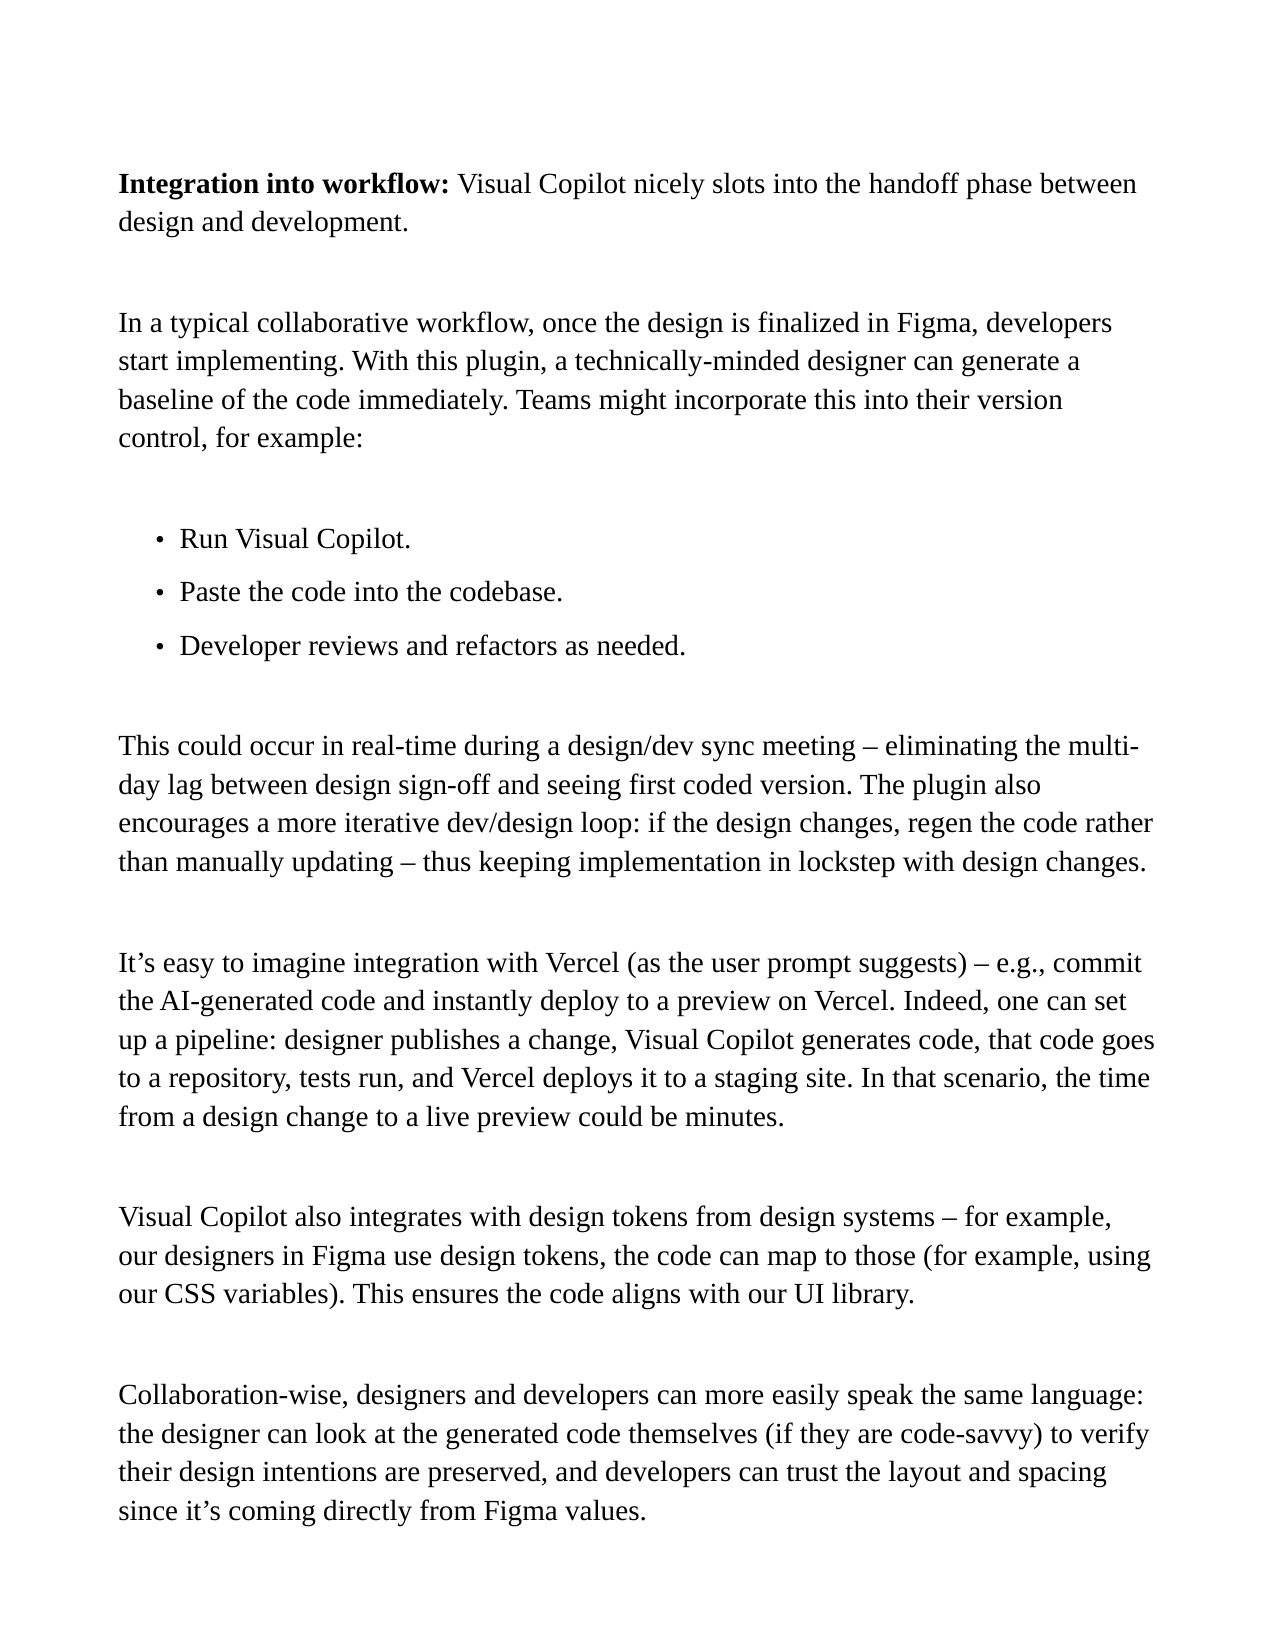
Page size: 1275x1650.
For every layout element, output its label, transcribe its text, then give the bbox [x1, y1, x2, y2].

list Paste the code into the codebase. [156, 574, 1157, 608]
text Collaboration-wise, designers and developers can more easily speak the same language: the designer can look at the generated code themselves (if they are code-savvy) to verify their design intentions are preserved, and developers can trust the layout and spacing since it’s coming directly from Figma values. [118, 1377, 1157, 1527]
text This could occur in real-time during a design/dev sync meeting – eliminating the multi-day lag between design sign-off and seeing first coded version. The plugin also encourages a more iterative dev/design loop: if the design changes, regen the code rather than manually updating – thus keeping implementation in lockstep with design changes. [118, 728, 1157, 877]
text It’s easy to imagine integration with Vercel (as the user prompt suggests) – e.g., commit the AI-generated code and instantly deploy to a preview on Vercel. Indeed, one can set up a pipeline: designer publishes a change, Visual Copilot generates code, that code goes to a repository, tests run, and Vercel deploys it to a staging site. In that scenario, the time from a design change to a live preview could be minutes. [118, 945, 1157, 1132]
text In a typical collaborative workflow, once the design is finalized in Figma, developers start implementing. With this plugin, a technically-minded designer can generate a baseline of the code immediately. Teams might incorporate this into their version control, for example: [118, 305, 1157, 454]
text Integration into workflow: Visual Copilot nicely slots into the handoff phase between design and development. [118, 166, 1157, 238]
list Run Visual Copilot. [156, 521, 1157, 555]
list Developer reviews and refactors as needed. [156, 628, 1157, 661]
text Visual Copilot also integrates with design tokens from design systems – for example, our designers in Figma use design tokens, the code can map to those (for example, using our CSS variables). This ensures the code aligns with our UI library. [118, 1199, 1157, 1310]
